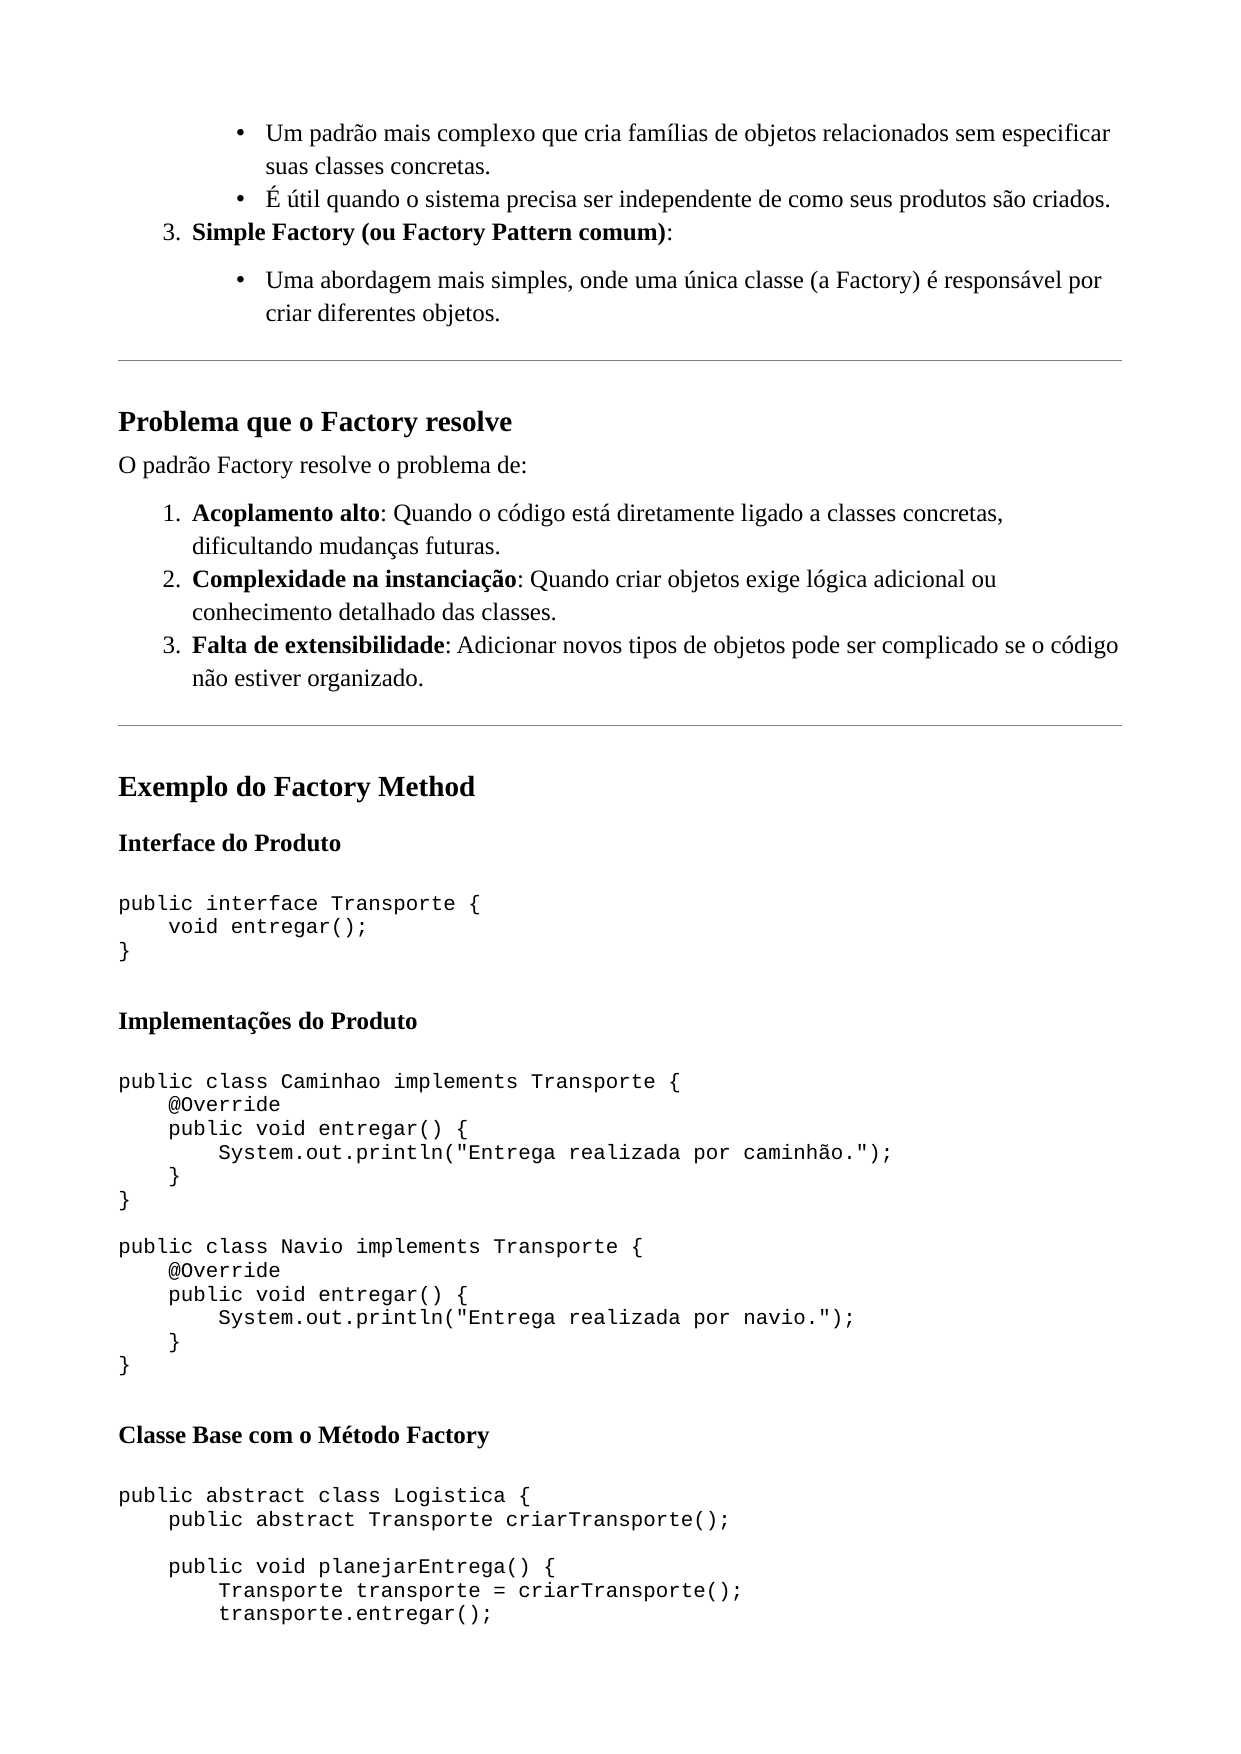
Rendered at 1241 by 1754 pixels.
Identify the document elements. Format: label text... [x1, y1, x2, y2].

subtitle Exemplo do Factory Method [118, 769, 1122, 803]
text O padrão Factory resolve o problema de: [118, 450, 1122, 479]
text Transporte transporte = criarTransporte(); [118, 1579, 1122, 1603]
text void entregar(); [118, 917, 1122, 940]
text public void entregar() { [118, 1283, 1122, 1307]
list Simple Factory (ou Factory Pattern comum): [162, 217, 1122, 246]
text @Override [118, 1094, 1122, 1118]
text public abstract Transporte criarTransporte(); [118, 1509, 1122, 1532]
text } [118, 1354, 1122, 1378]
text public abstract class Logistica { [118, 1485, 1122, 1509]
subtitle Interface do Produto [118, 828, 1122, 857]
list Acoplamento alto: Quando o código está diretamente ligado a classes concretas, dificultando mudanças futuras. [162, 498, 1122, 560]
text } [118, 1165, 1122, 1189]
text public void planejarEntrega() { [118, 1556, 1122, 1579]
subtitle Problema que o Factory resolve [118, 404, 1122, 438]
list É útil quando o sistema precisa ser independente de como seus produtos são criados. [236, 184, 1122, 213]
text transporte.entregar(); [118, 1603, 1122, 1627]
text } [118, 1189, 1122, 1213]
list Falta de extensibilidade: Adicionar novos tipos de objetos pode ser complicado se o código não estiver organizado. [162, 630, 1122, 692]
list Um padrão mais complexo que cria famílias de objetos relacionados sem especificar suas classes concretas. [236, 118, 1122, 180]
list Complexidade na instanciação: Quando criar objetos exige lógica adicional ou conhecimento detalhado das classes. [162, 564, 1122, 626]
text } [118, 1331, 1122, 1354]
text System.out.println("Entrega realizada por caminhão."); [118, 1142, 1122, 1165]
text public interface Transporte { [118, 893, 1122, 917]
list Uma abordagem mais simples, onde uma única classe (a Factory) é responsável por criar diferentes objetos. [236, 265, 1122, 327]
text @Override [118, 1260, 1122, 1283]
subtitle Classe Base com o Método Factory [118, 1420, 1122, 1449]
text public class Navio implements Transporte { [118, 1236, 1122, 1260]
text public void entregar() { [118, 1118, 1122, 1142]
text System.out.println("Entrega realizada por navio."); [118, 1307, 1122, 1331]
subtitle Implementações do Produto [118, 1006, 1122, 1034]
text } [118, 940, 1122, 964]
text public class Caminhao implements Transporte { [118, 1071, 1122, 1094]
